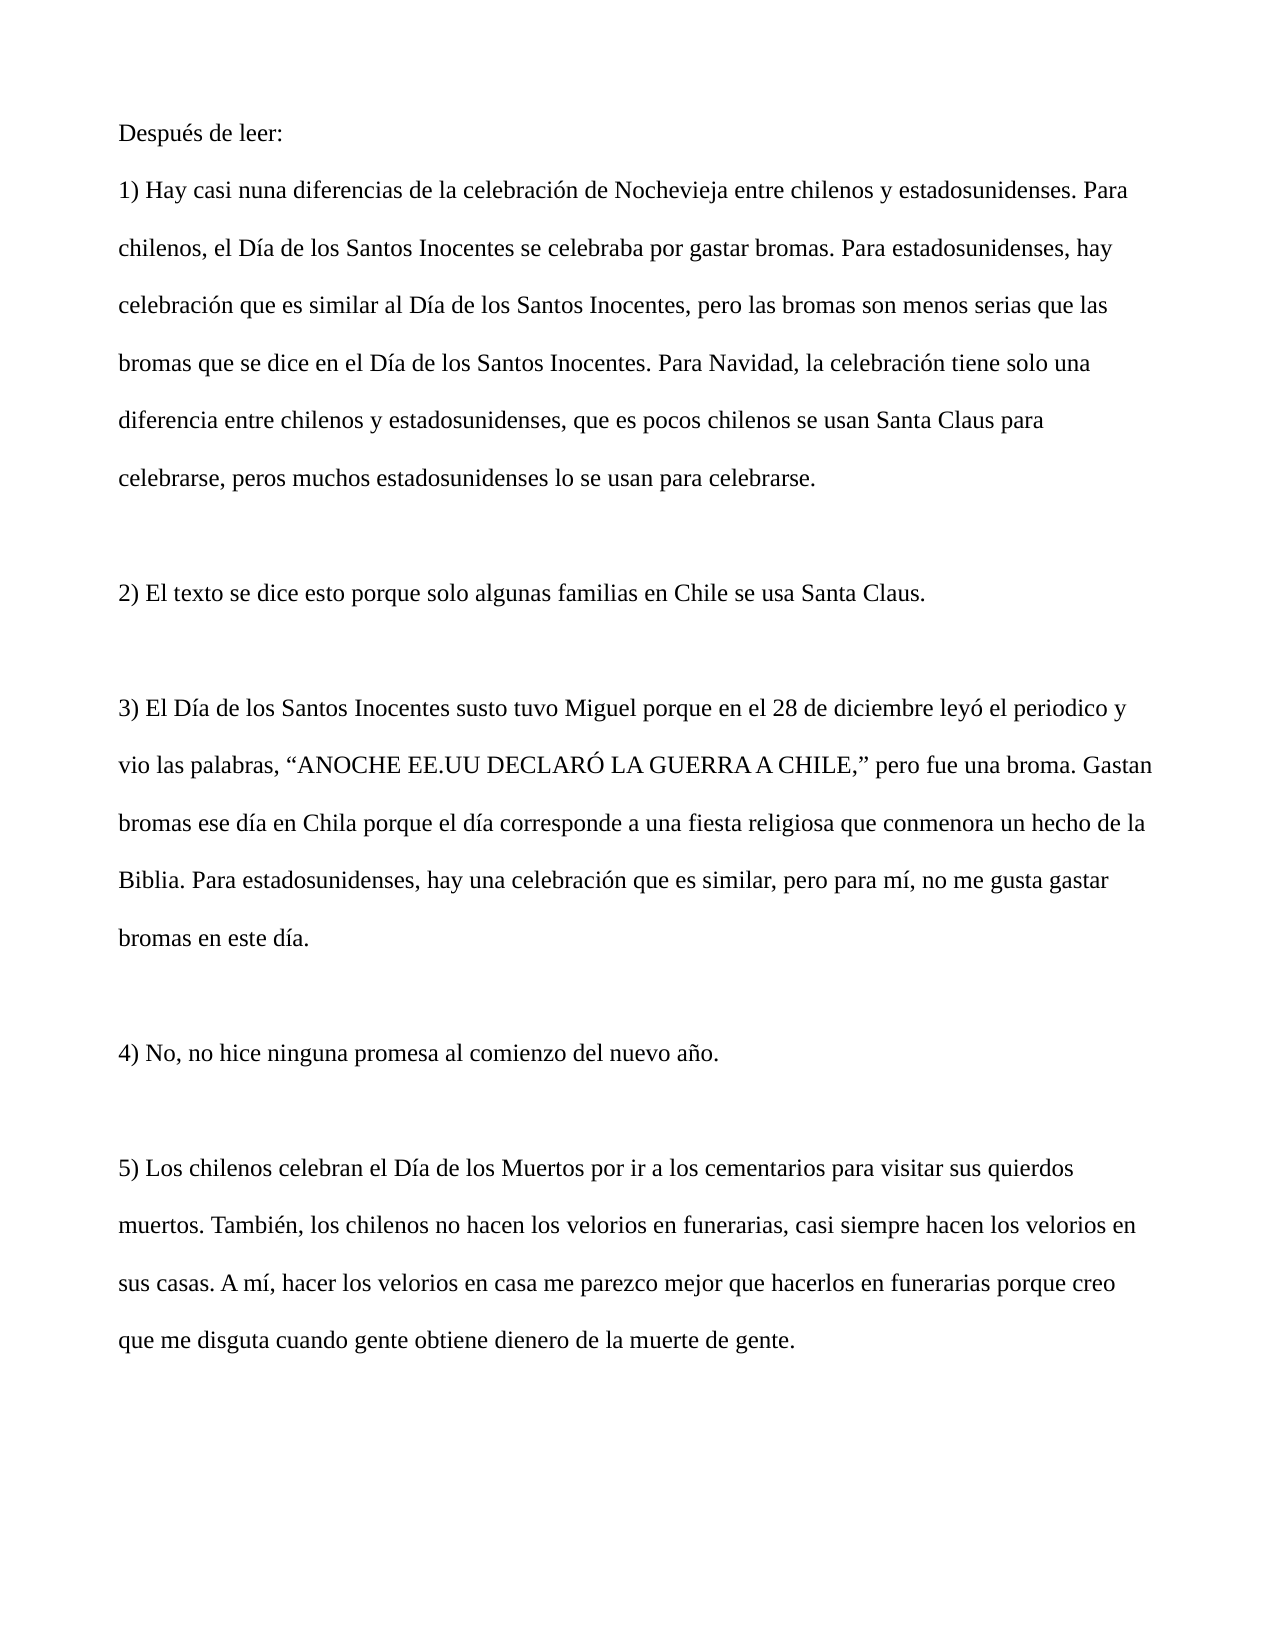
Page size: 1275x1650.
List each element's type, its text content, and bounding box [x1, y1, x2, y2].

text 4) No, no hice ninguna promesa al comienzo del nuevo año. [118, 1038, 1157, 1067]
text 1) Hay casi nuna diferencias de la celebración de Nochevieja entre chilenos y estadosunidenses. Para chilenos, el Día de los Santos Inocentes se celebraba por gastar bromas. Para estadosunidenses, hay celebración que es similar al Día de los Santos Inocentes, pero las bromas son menos serias que las bromas que se dice en el Día de los Santos Inocentes. Para Navidad, la celebración tiene solo una diferencia entre chilenos y estadosunidenses, que es pocos chilenos se usan Santa Claus para celebrarse, peros muchos estadosunidenses lo se usan para celebrarse. [118, 176, 1157, 492]
text Después de leer: [118, 118, 1157, 147]
text 5) Los chilenos celebran el Día de los Muertos por ir a los cementarios para visitar sus quierdos muertos. También, los chilenos no hacen los velorios en funerarias, casi siempre hacen los velorios en sus casas. A mí, hacer los velorios en casa me parezco mejor que hacerlos en funerarias porque creo que me disguta cuando gente obtiene dienero de la muerte de gente. [118, 1153, 1157, 1354]
text 2) El texto se dice esto porque solo algunas familias en Chile se usa Santa Claus. [118, 578, 1157, 607]
text 3) El Día de los Santos Inocentes susto tuvo Miguel porque en el 28 de diciembre leyó el periodico y vio las palabras, “ANOCHE EE.UU DECLARÓ LA GUERRA A CHILE,” pero fue una broma. Gastan bromas ese día en Chila porque el día corresponde a una fiesta religiosa que conmenora un hecho de la Biblia. Para estadosunidenses, hay una celebración que es similar, pero para mí, no me gusta gastar bromas en este día. [118, 693, 1157, 952]
